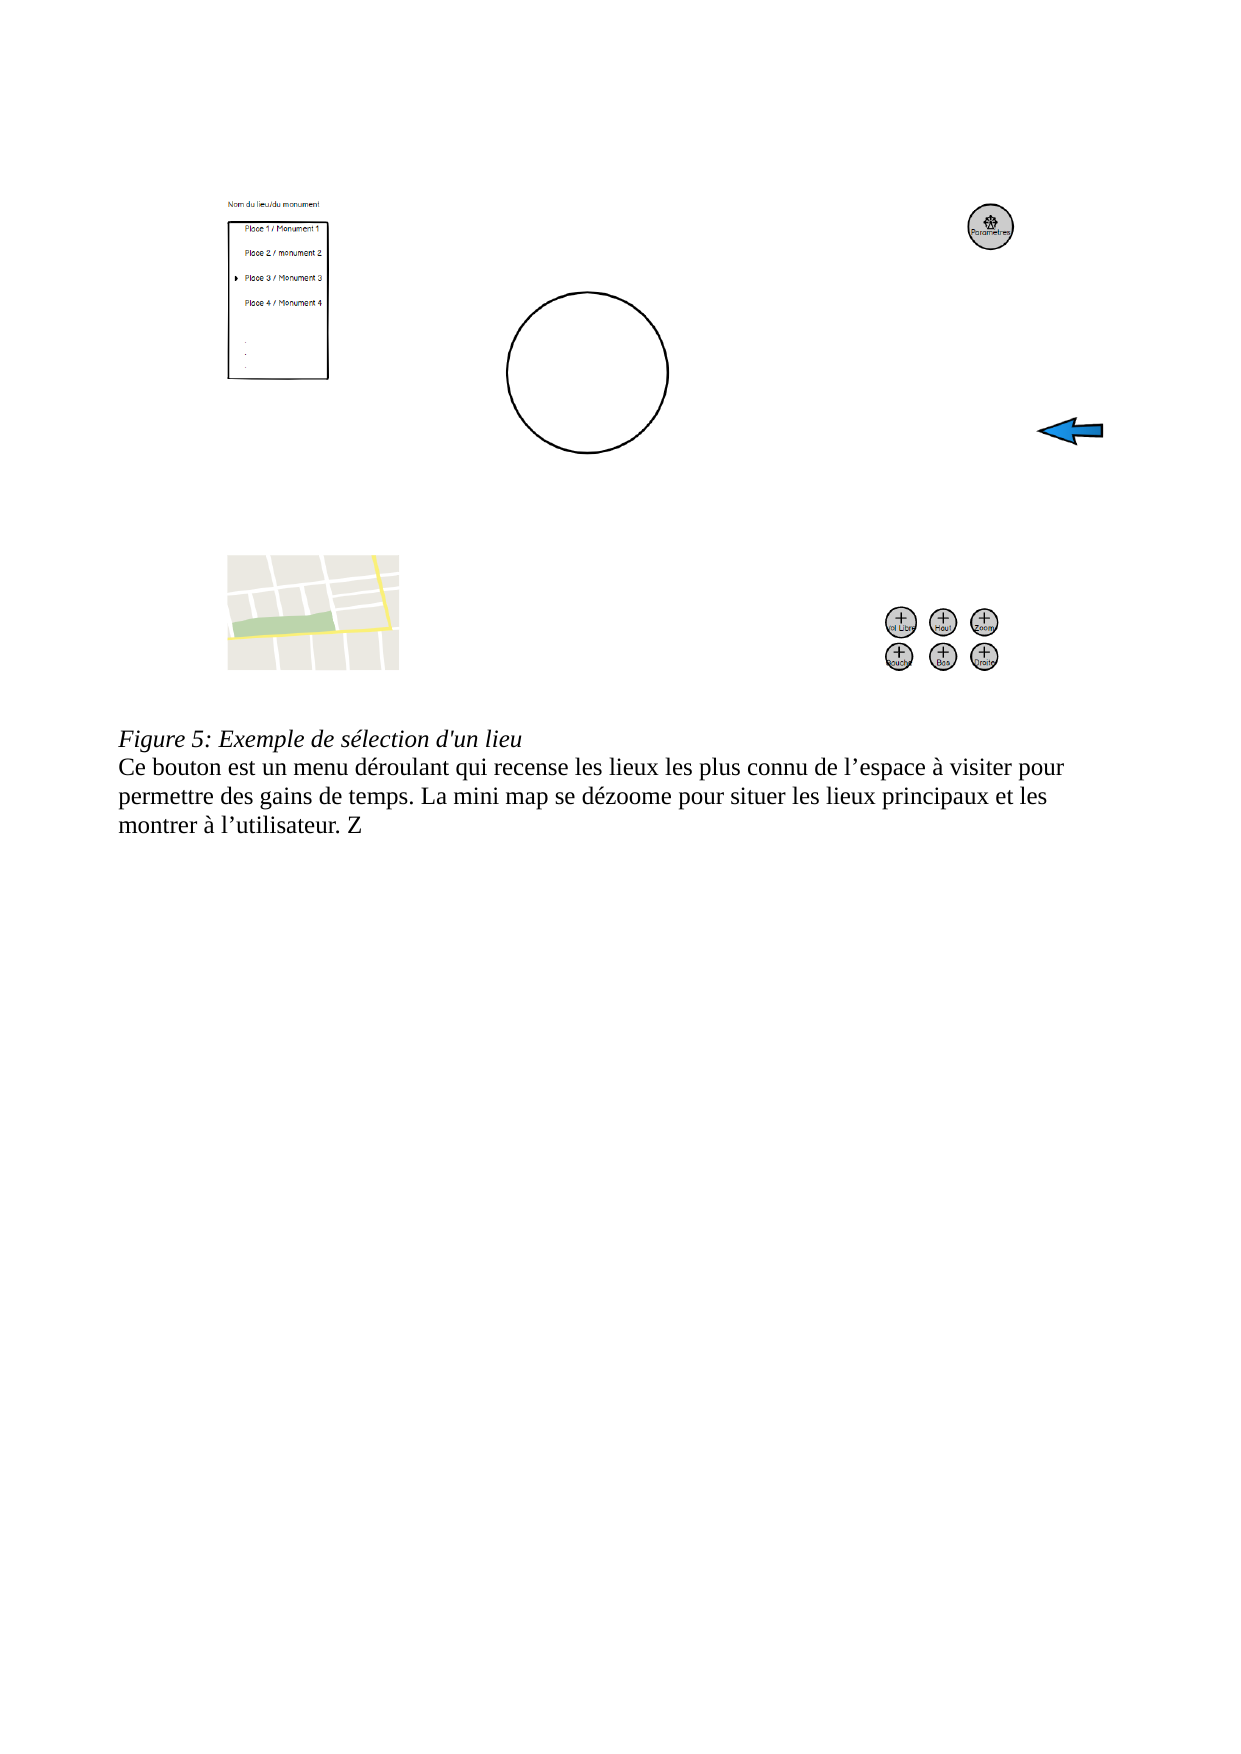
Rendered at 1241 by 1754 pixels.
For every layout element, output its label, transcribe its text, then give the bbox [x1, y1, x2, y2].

text [118, 147, 1122, 159]
text Figure 5: Exemple de sélection d'un lieu [118, 724, 1122, 752]
picture [118, 159, 1123, 724]
text Ce bouton est un menu déroulant qui recense les lieux les plus connu de l’espace à visiter pour permettre des gains de temps. La mini map se dézoome pour situer les lieux principaux et les montrer à l’utilisateur. Z [118, 752, 1122, 839]
